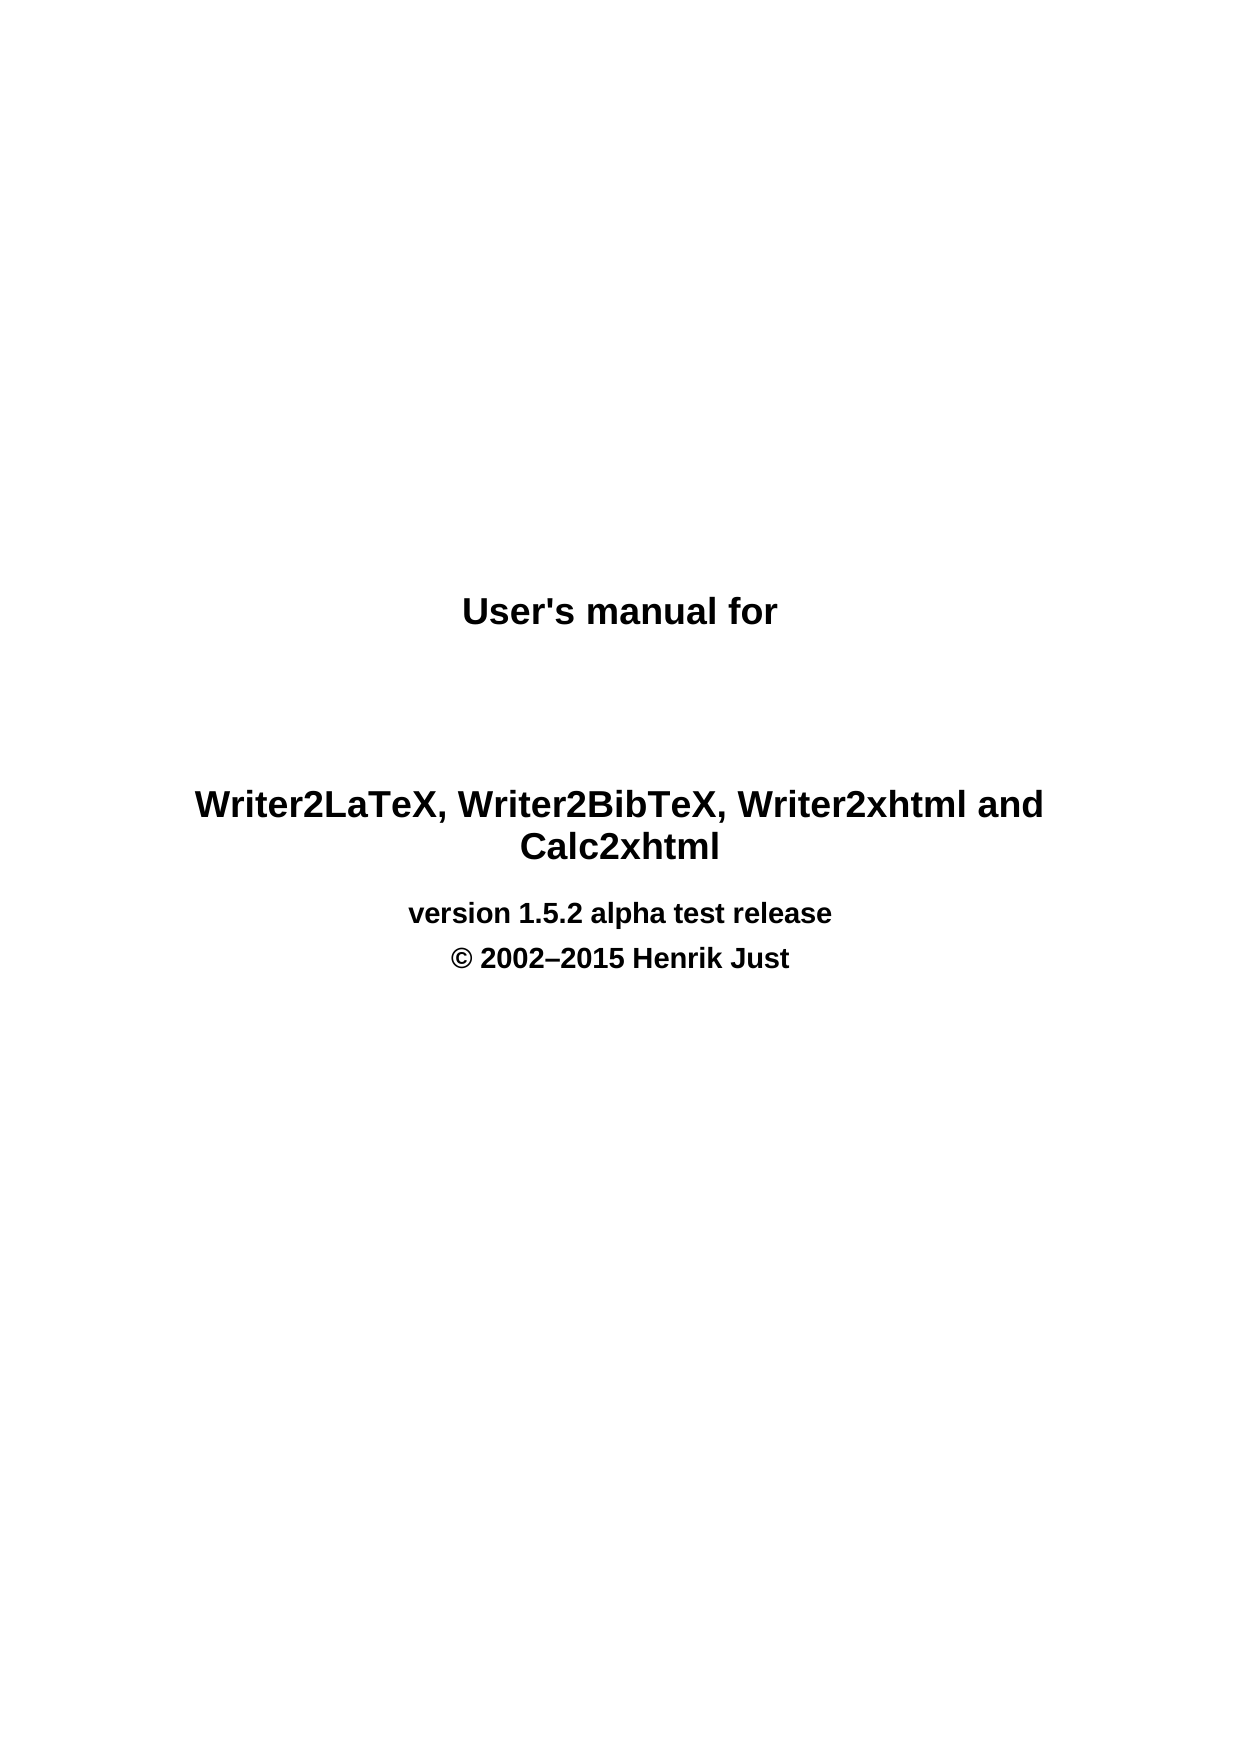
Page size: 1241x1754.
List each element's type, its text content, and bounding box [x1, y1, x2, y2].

text User's manual for [118, 591, 1122, 632]
text © 2002–2015 Henrik Just [118, 942, 1122, 974]
text version 1.5.2 alpha test release [118, 897, 1122, 930]
text Writer2LaTeX, Writer2BibTeX, Writer2xhtml and Calc2xhtml [118, 784, 1122, 868]
